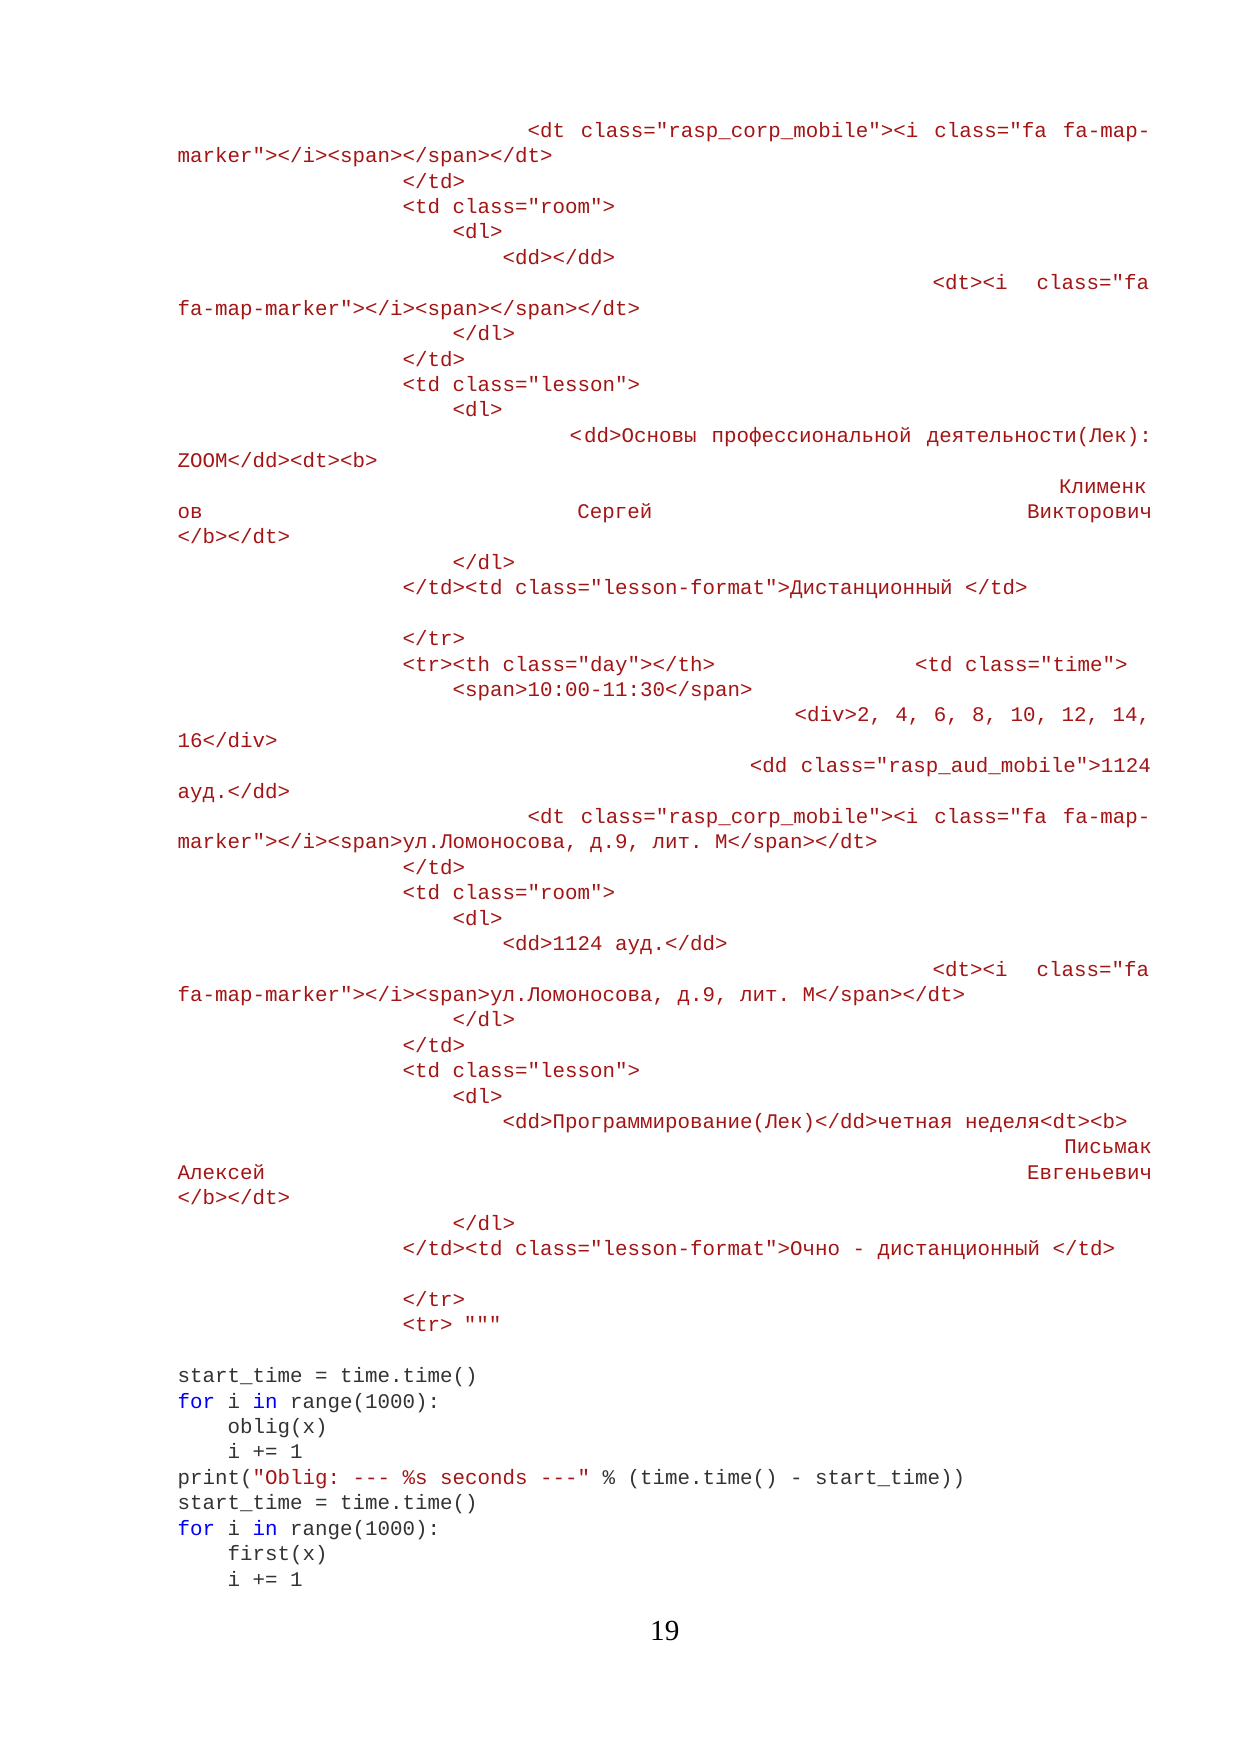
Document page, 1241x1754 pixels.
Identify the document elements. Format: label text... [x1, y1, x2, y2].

text <span>10:00-11:30</span> [177, 677, 1152, 703]
text <dd class="rasp_aud_mobile">1124 ауд.</dd> [177, 753, 1152, 804]
text i += 1 [177, 1567, 1152, 1592]
text <td class="room"> [177, 881, 1152, 906]
text first(x) [177, 1541, 1152, 1567]
text <dl> [177, 220, 1152, 245]
text start_time = time.time() [177, 1363, 1152, 1389]
text </tr> [177, 626, 1152, 652]
text print("Oblig: --- %s seconds ---" % (time.time() - start_time)) [177, 1465, 1152, 1491]
text <dd>Основы профессиональной деятельности(Лек): ZOOM</dd><dt><b> [177, 423, 1152, 474]
text <div>2, 4, 6, 8, 10, 12, 14, 16</div> [177, 703, 1152, 753]
text <tr><th class="day"></th> <td class="time"> [177, 652, 1152, 677]
text </td><td class="lesson-format">Очно - дистанционный </td> [177, 1236, 1152, 1262]
text </dl> [177, 550, 1152, 576]
text Письмак Алексей Евгеньевич </b></dt> [177, 1135, 1152, 1211]
text </dl> [177, 1008, 1152, 1033]
text for i in range(1000): [177, 1389, 1152, 1414]
text <dd>Программирование(Лек)</dd>четная неделя<dt><b> [177, 1109, 1152, 1135]
text <dt class="rasp_corp_mobile"><i class="fa fa-map-marker"></i><span></span></dt> [177, 118, 1152, 169]
text <td class="room"> [177, 194, 1152, 220]
text <dd></dd> [177, 245, 1152, 271]
text Клименков Сергей Викторович </b></dt> [177, 474, 1152, 550]
text </td><td class="lesson-format">Дистанционный </td> [177, 576, 1152, 601]
text <dl> [177, 398, 1152, 423]
text i += 1 [177, 1440, 1152, 1465]
text for i in range(1000): [177, 1516, 1152, 1541]
text oblig(x) [177, 1414, 1152, 1440]
text </td> [177, 1033, 1152, 1058]
text <dl> [177, 906, 1152, 931]
text <td class="lesson"> [177, 1058, 1152, 1084]
text </td> [177, 347, 1152, 372]
text <dt><i class="fa fa-map-marker"></i><span></span></dt> [177, 271, 1152, 321]
text <tr> """ [177, 1313, 1152, 1338]
text <dl> [177, 1084, 1152, 1109]
text </dl> [177, 1211, 1152, 1236]
text </tr> [177, 1287, 1152, 1313]
text </td> [177, 855, 1152, 881]
text <dt class="rasp_corp_mobile"><i class="fa fa-map-marker"></i><span>ул.Ломоносова, д.9, лит. М</span></dt> [177, 804, 1152, 855]
text <td class="lesson"> [177, 372, 1152, 398]
text start_time = time.time() [177, 1491, 1152, 1516]
text </td> [177, 169, 1152, 194]
text </dl> [177, 321, 1152, 347]
text <dd>1124 ауд.</dd> [177, 931, 1152, 957]
text <dt><i class="fa fa-map-marker"></i><span>ул.Ломоносова, д.9, лит. М</span></dt> [177, 957, 1152, 1008]
